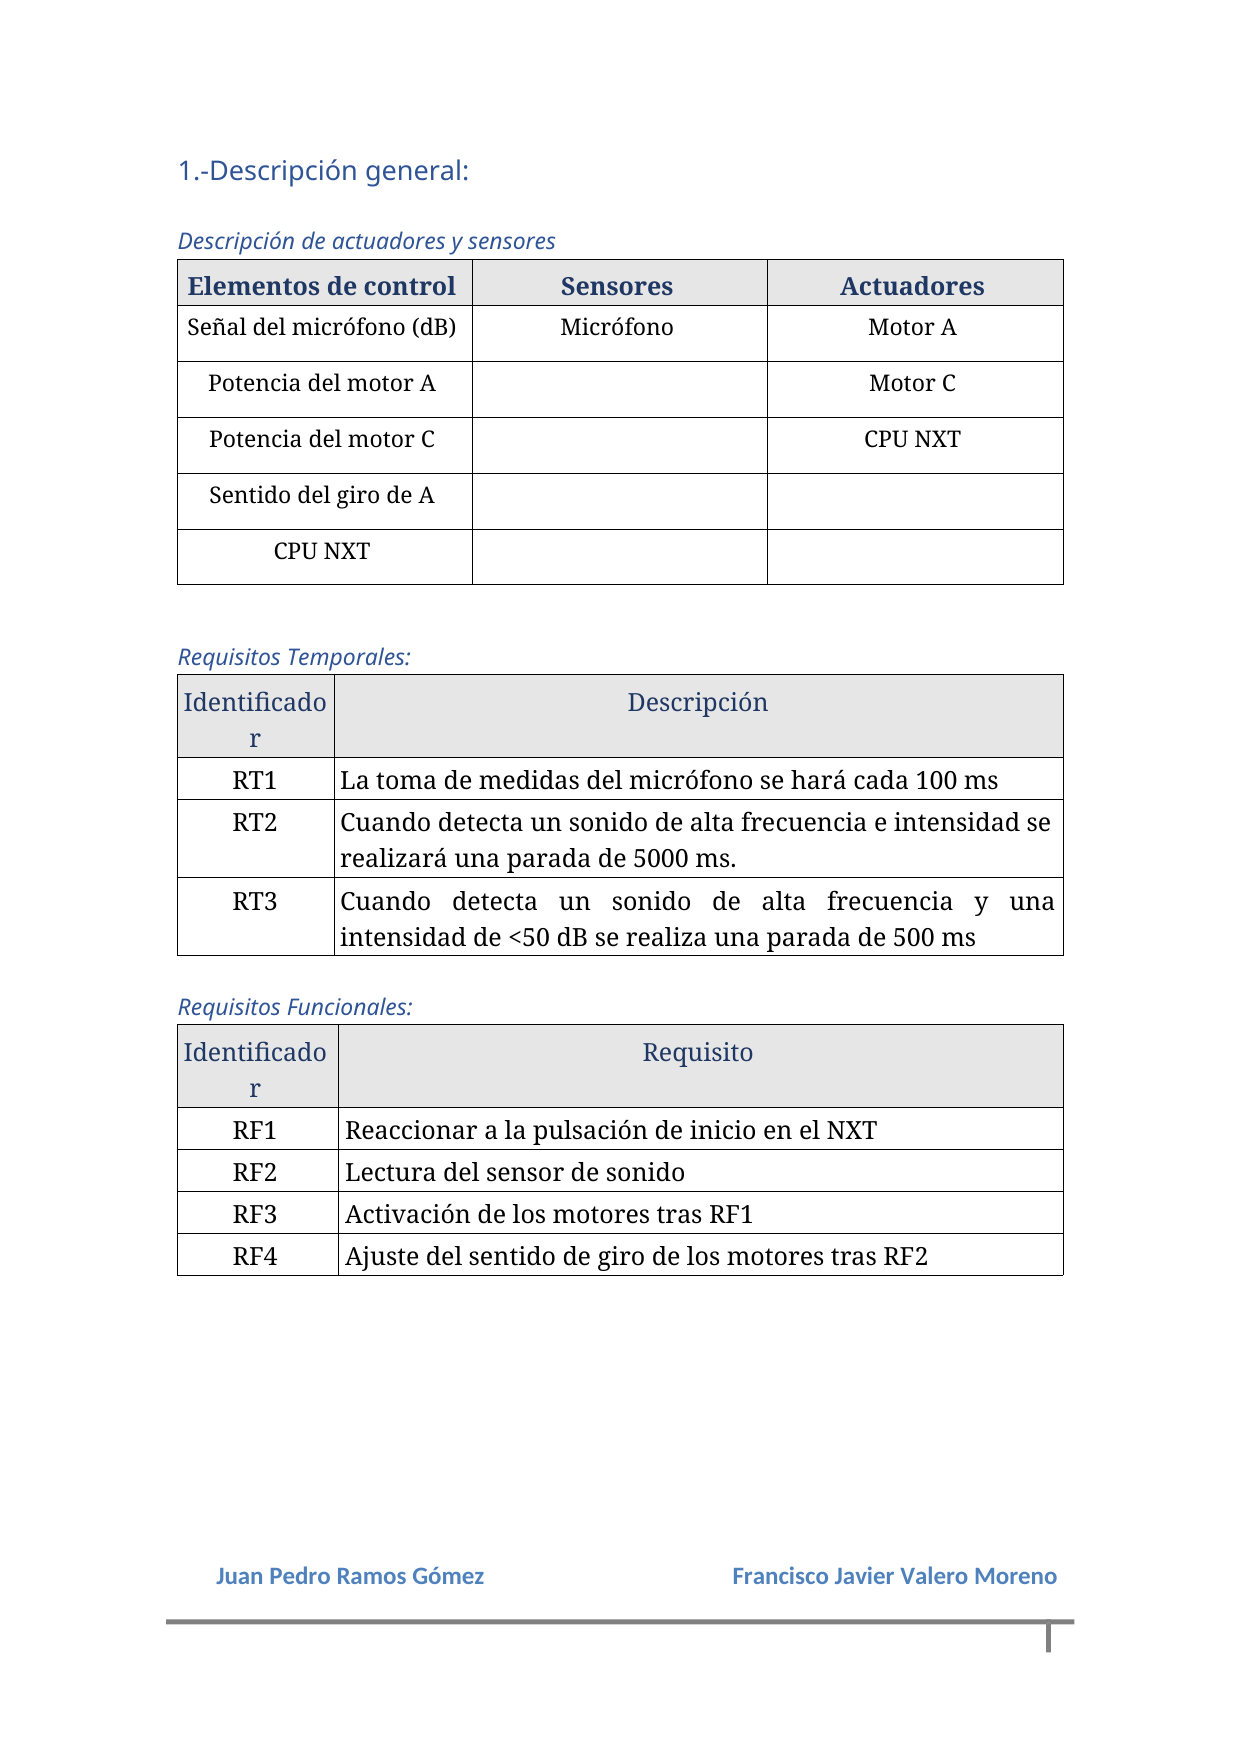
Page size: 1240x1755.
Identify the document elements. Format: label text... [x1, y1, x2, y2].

table_cell RF1 [178, 1108, 338, 1149]
subtitle Requisitos Funcionales: [177, 991, 1063, 1022]
table_cell [473, 530, 767, 584]
subtitle 1.-Descripción general: [177, 152, 1063, 189]
table_cell CPU NXT [768, 418, 1063, 473]
table_cell RF3 [178, 1192, 338, 1233]
table_cell [768, 530, 1063, 584]
table_cell Activación de los motores tras RF1 [339, 1192, 1063, 1233]
table_cell Motor A [768, 306, 1063, 361]
table_cell Micrófono [473, 306, 767, 361]
table_cell RT2 [178, 800, 334, 877]
table_header Identificador [178, 1025, 338, 1107]
table_header Descripción [335, 675, 1063, 757]
table_cell Ajuste del sentido de giro de los motores tras RF2 [339, 1234, 1063, 1275]
table_cell Potencia del motor A [178, 362, 472, 417]
subtitle Requisitos Temporales: [177, 641, 1063, 672]
table_cell [473, 362, 767, 417]
table_cell RF4 [178, 1234, 338, 1275]
table_header Elementos de control [178, 260, 472, 305]
table_cell [473, 474, 767, 528]
table_cell La toma de medidas del micrófono se hará cada 100 ms [335, 758, 1063, 799]
table_cell Señal del micrófono (dB) [178, 306, 472, 361]
table_cell Reaccionar a la pulsación de inicio en el NXT [339, 1108, 1063, 1149]
table_cell Sentido del giro de A [178, 474, 472, 528]
table_header Actuadores [768, 260, 1063, 305]
table_cell Potencia del motor C [178, 418, 472, 473]
table_header Sensores [473, 260, 767, 305]
table_cell [473, 418, 767, 473]
subtitle Descripción de actuadores y sensores [177, 225, 1063, 257]
table_cell RT1 [178, 758, 334, 799]
table_header Requisito [339, 1025, 1063, 1107]
table_cell Cuando detecta un sonido de alta frecuencia e intensidad se realizará una parada de 5000 ms. [335, 800, 1063, 877]
table_cell RF2 [178, 1150, 338, 1191]
table_cell Lectura del sensor de sonido [339, 1150, 1063, 1191]
table_cell [768, 474, 1063, 528]
table_cell RT3 [178, 878, 334, 955]
table_cell Motor C [768, 362, 1063, 417]
table_cell Cuando detecta un sonido de alta frecuencia y una intensidad de <50 dB se realiza una parada de 500 ms [335, 878, 1063, 955]
table_cell CPU NXT [178, 530, 472, 584]
table_header Identificador [178, 675, 334, 757]
